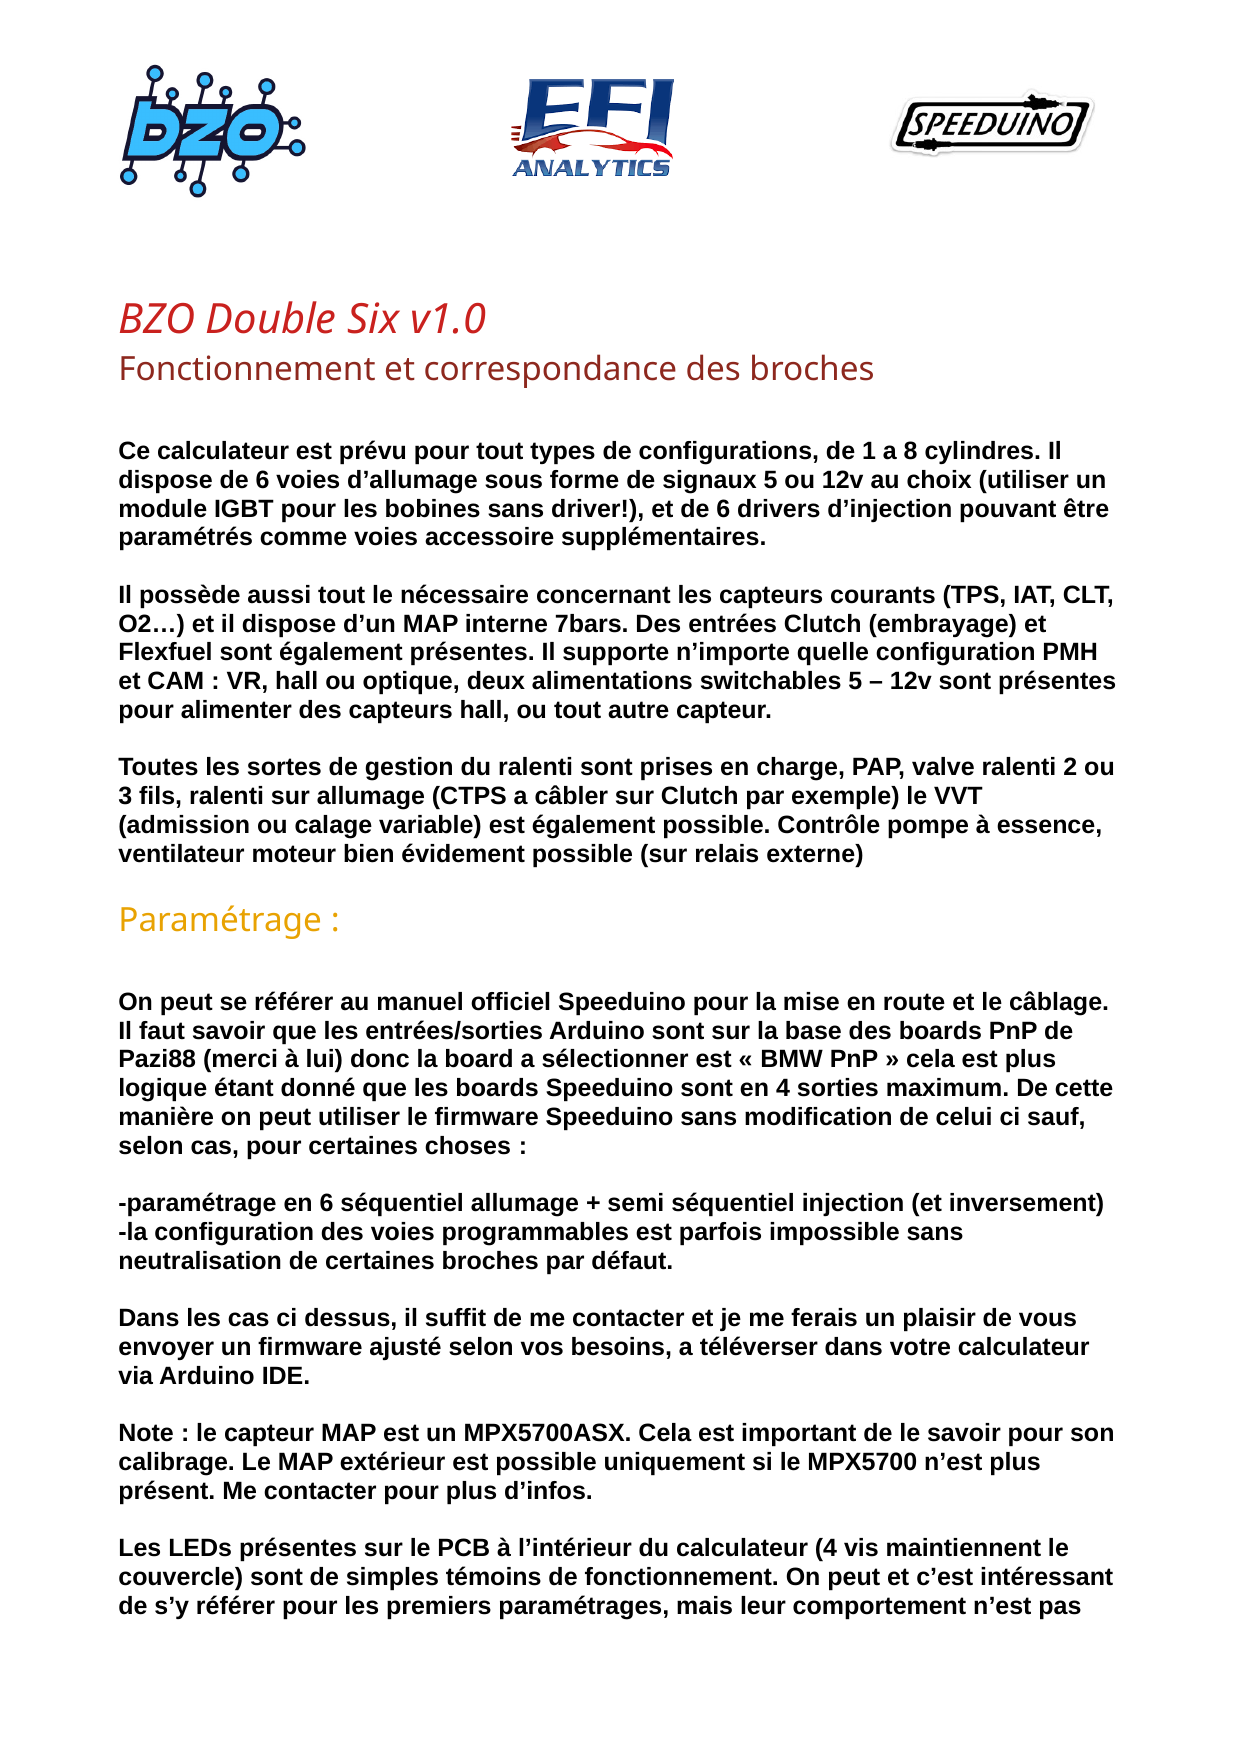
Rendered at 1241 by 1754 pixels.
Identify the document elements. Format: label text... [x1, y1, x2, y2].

text Les LEDs présentes sur le PCB à l’intérieur du calculateur (4 vis maintiennent le couvercle) sont de simples témoins de fonctionnement. On peut et c’est intéressant de s’y référer pour les premiers paramétrages, mais leur comportement n’est pas [118, 1533, 1122, 1619]
text Il possède aussi tout le nécessaire concernant les capteurs courants (TPS, IAT, CLT, O2…) et il dispose d’un MAP interne 7bars. Des entrées Clutch (embrayage) et Flexfuel sont également présentes. Il supporte n’importe quelle configuration PMH et CAM : VR, hall ou optique, deux alimentations switchables 5 – 12v sont présentes pour alimenter des capteurs hall, ou tout autre capteur. [118, 580, 1122, 723]
picture [888, 74, 1096, 176]
picture [117, 61, 309, 201]
text Ce calculateur est prévu pour tout types de configurations, de 1 a 8 cylindres. Il dispose de 6 voies d’allumage sous forme de signaux 5 ou 12v au choix (utiliser un module IGBT pour les bobines sans driver!), et de 6 drivers d’injection pouvant être paramétrés comme voies accessoire supplémentaires. [118, 436, 1122, 551]
text Fonctionnement et correspondance des broches [118, 345, 1122, 391]
text On peut se référer au manuel officiel Speeduino pour la mise en route et le câblage. Il faut savoir que les entrées/sorties Arduino sont sur la base des boards PnP de Pazi88 (merci à lui) donc la board a sélectionner est « BMW PnP » cela est plus logique étant donné que les boards Speeduino sont en 4 sorties maximum. De cette manière on peut utiliser le firmware Speeduino sans modification de celui ci sauf, selon cas, pour certaines choses : [118, 987, 1122, 1159]
text Paramétrage : [118, 896, 1122, 941]
text BZO Double Six v1.0 [118, 288, 1122, 345]
text Dans les cas ci dessus, il suffit de me contacter et je me ferais un plaisir de vous envoyer un firmware ajusté selon vos besoins, a téléverser dans votre calculateur via Arduino IDE. [118, 1303, 1122, 1389]
picture [511, 49, 674, 213]
text -la configuration des voies programmables est parfois impossible sans neutralisation de certaines broches par défaut. [118, 1217, 1122, 1274]
text Toutes les sortes de gestion du ralenti sont prises en charge, PAP, valve ralenti 2 ou 3 fils, ralenti sur allumage (CTPS a câbler sur Clutch par exemple) le VVT (admission ou calage variable) est également possible. Contrôle pompe à essence, ventilateur moteur bien évidement possible (sur relais externe) [118, 752, 1122, 867]
text Note : le capteur MAP est un MPX5700ASX. Cela est important de le savoir pour son calibrage. Le MAP extérieur est possible uniquement si le MPX5700 n’est plus présent. Me contacter pour plus d’infos. [118, 1418, 1122, 1504]
text -paramétrage en 6 séquentiel allumage + semi séquentiel injection (et inversement) [118, 1188, 1122, 1217]
